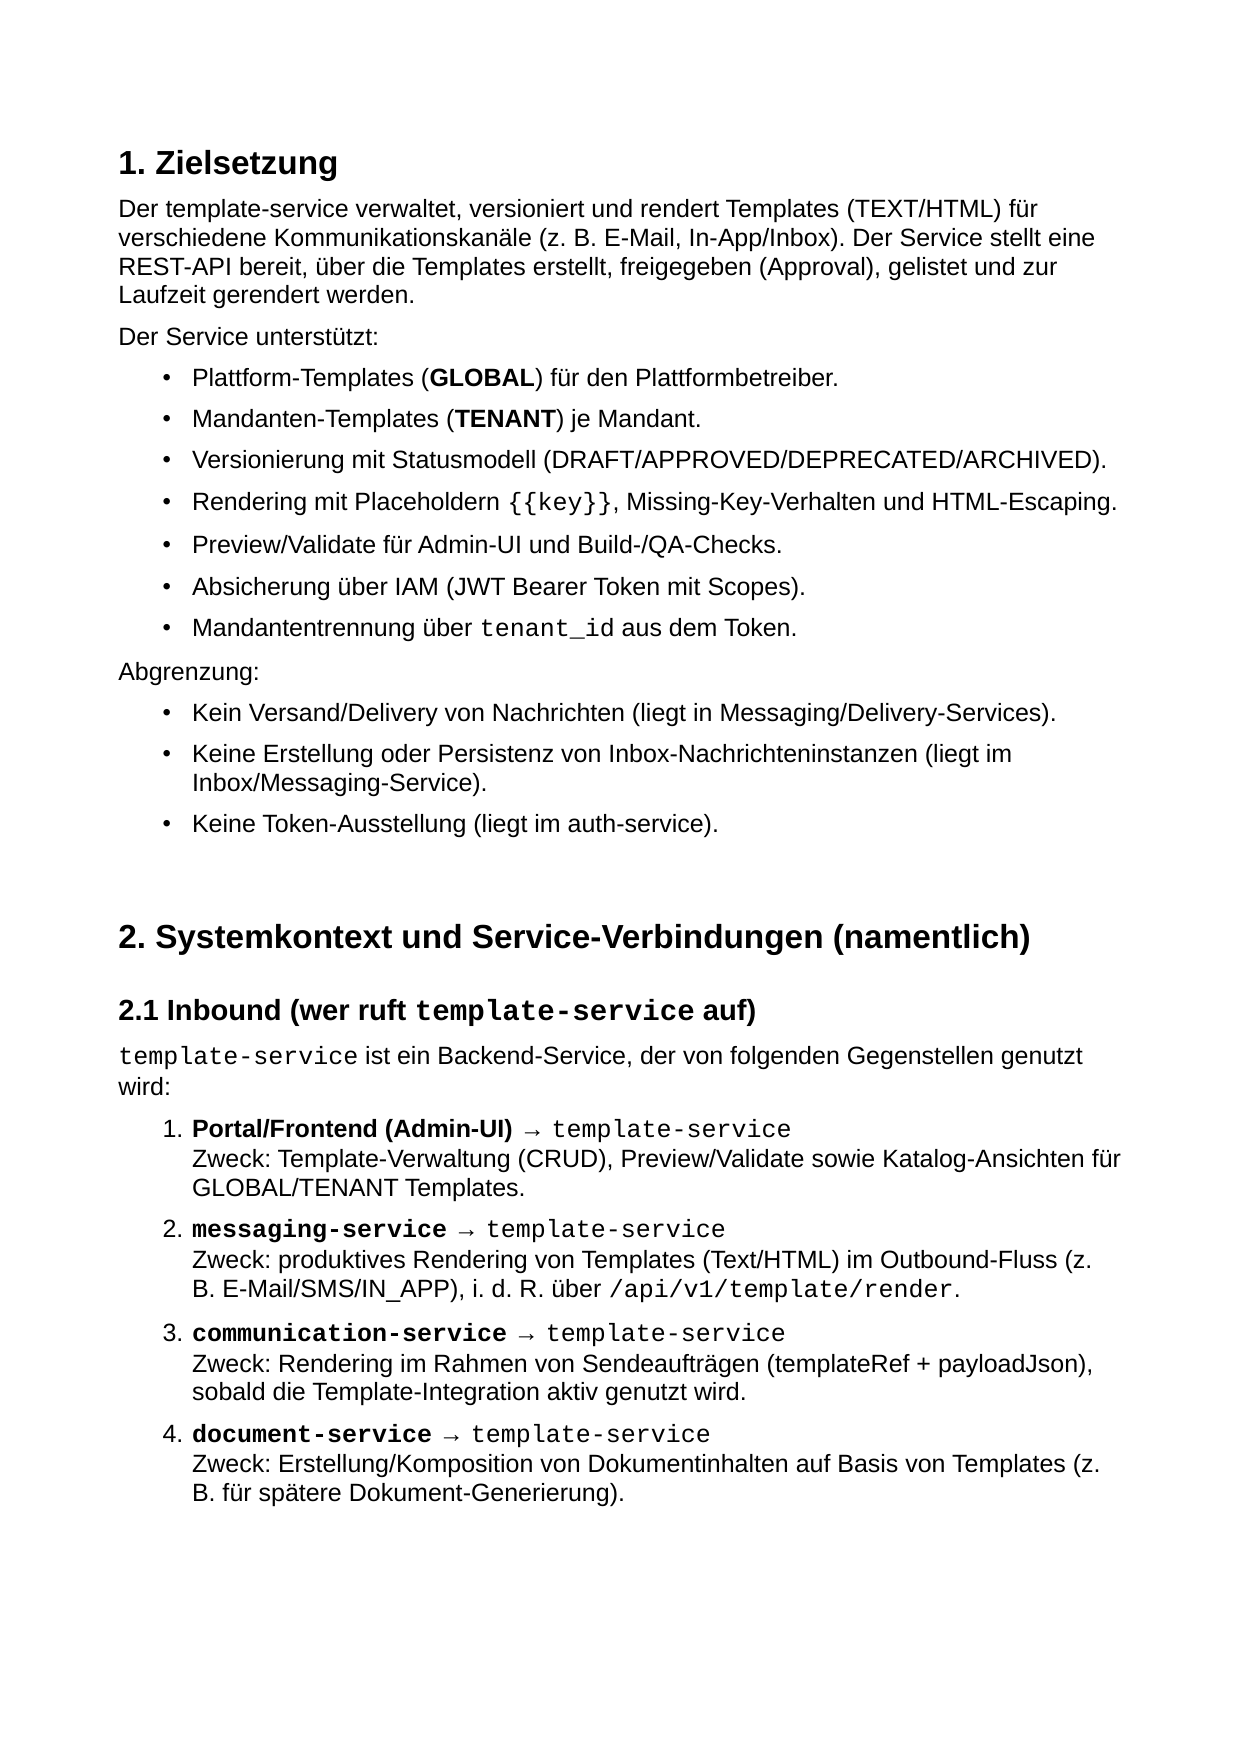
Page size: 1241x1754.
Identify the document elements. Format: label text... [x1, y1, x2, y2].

list Kein Versand/Delivery von Nachrichten (liegt in Messaging/Delivery-Services). [162, 698, 1122, 727]
subtitle 2.1 Inbound (wer ruft template-service auf) [118, 993, 1122, 1029]
text Der Service unterstützt: [118, 322, 1122, 350]
list Plattform-Templates (GLOBAL) für den Plattformbetreiber. [162, 363, 1122, 392]
text template-service ist ein Backend-Service, der von folgenden Gegenstellen genutzt wird: [118, 1041, 1122, 1101]
subtitle 1. Zielsetzung [118, 143, 1122, 182]
list Mandantentrennung über tenant_id aus dem Token. [162, 613, 1122, 644]
text Der template-service verwaltet, versioniert und rendert Templates (TEXT/HTML) für verschiedene Kommunikationskanäle (z. B. E-Mail, In-App/Inbox). Der Service stellt eine REST-API bereit, über die Templates erstellt, freigegeben (Approval), gelistet und zur Laufzeit gerendert werden. [118, 194, 1122, 309]
list Keine Erstellung oder Persistenz von Inbox-Nachrichteninstanzen (liegt im Inbox/Messaging-Service). [162, 739, 1122, 797]
list Mandanten-Templates (TENANT) je Mandant. [162, 404, 1122, 433]
subtitle 2. Systemkontext und Service-Verbindungen (namentlich) [118, 917, 1122, 955]
list Keine Token-Ausstellung (liegt im auth-service). [162, 809, 1122, 838]
list messaging-service → template-service Zweck: produktives Rendering von Templates (Text/HTML) im Outbound-Fluss (z. B. E-Mail/SMS/IN_APP), i. d. R. über /api/v1/template/render. [162, 1214, 1122, 1305]
list Versionierung mit Statusmodell (DRAFT/APPROVED/DEPRECATED/ARCHIVED). [162, 446, 1122, 474]
list document-service → template-service Zweck: Erstellung/Komposition von Dokumentinhalten auf Basis von Templates (z. B. für spätere Dokument-Generierung). [162, 1418, 1122, 1507]
list Absicherung über IAM (JWT Bearer Token mit Scopes). [162, 572, 1122, 601]
list communication-service → template-service Zweck: Rendering im Rahmen von Sendeaufträgen (templateRef + payloadJson), sobald die Template-Integration aktiv genutzt wird. [162, 1318, 1122, 1406]
list Portal/Frontend (Admin-UI) → template-service Zweck: Template-Verwaltung (CRUD), Preview/Validate sowie Katalog-Ansichten für GLOBAL/TENANT Templates. [162, 1113, 1122, 1202]
text Abgrenzung: [118, 656, 1122, 685]
list Preview/Validate für Admin-UI und Build-/QA-Checks. [162, 530, 1122, 559]
list Rendering mit Placeholdern {{key}}, Missing-Key-Verhalten und HTML-Escaping. [162, 487, 1122, 518]
